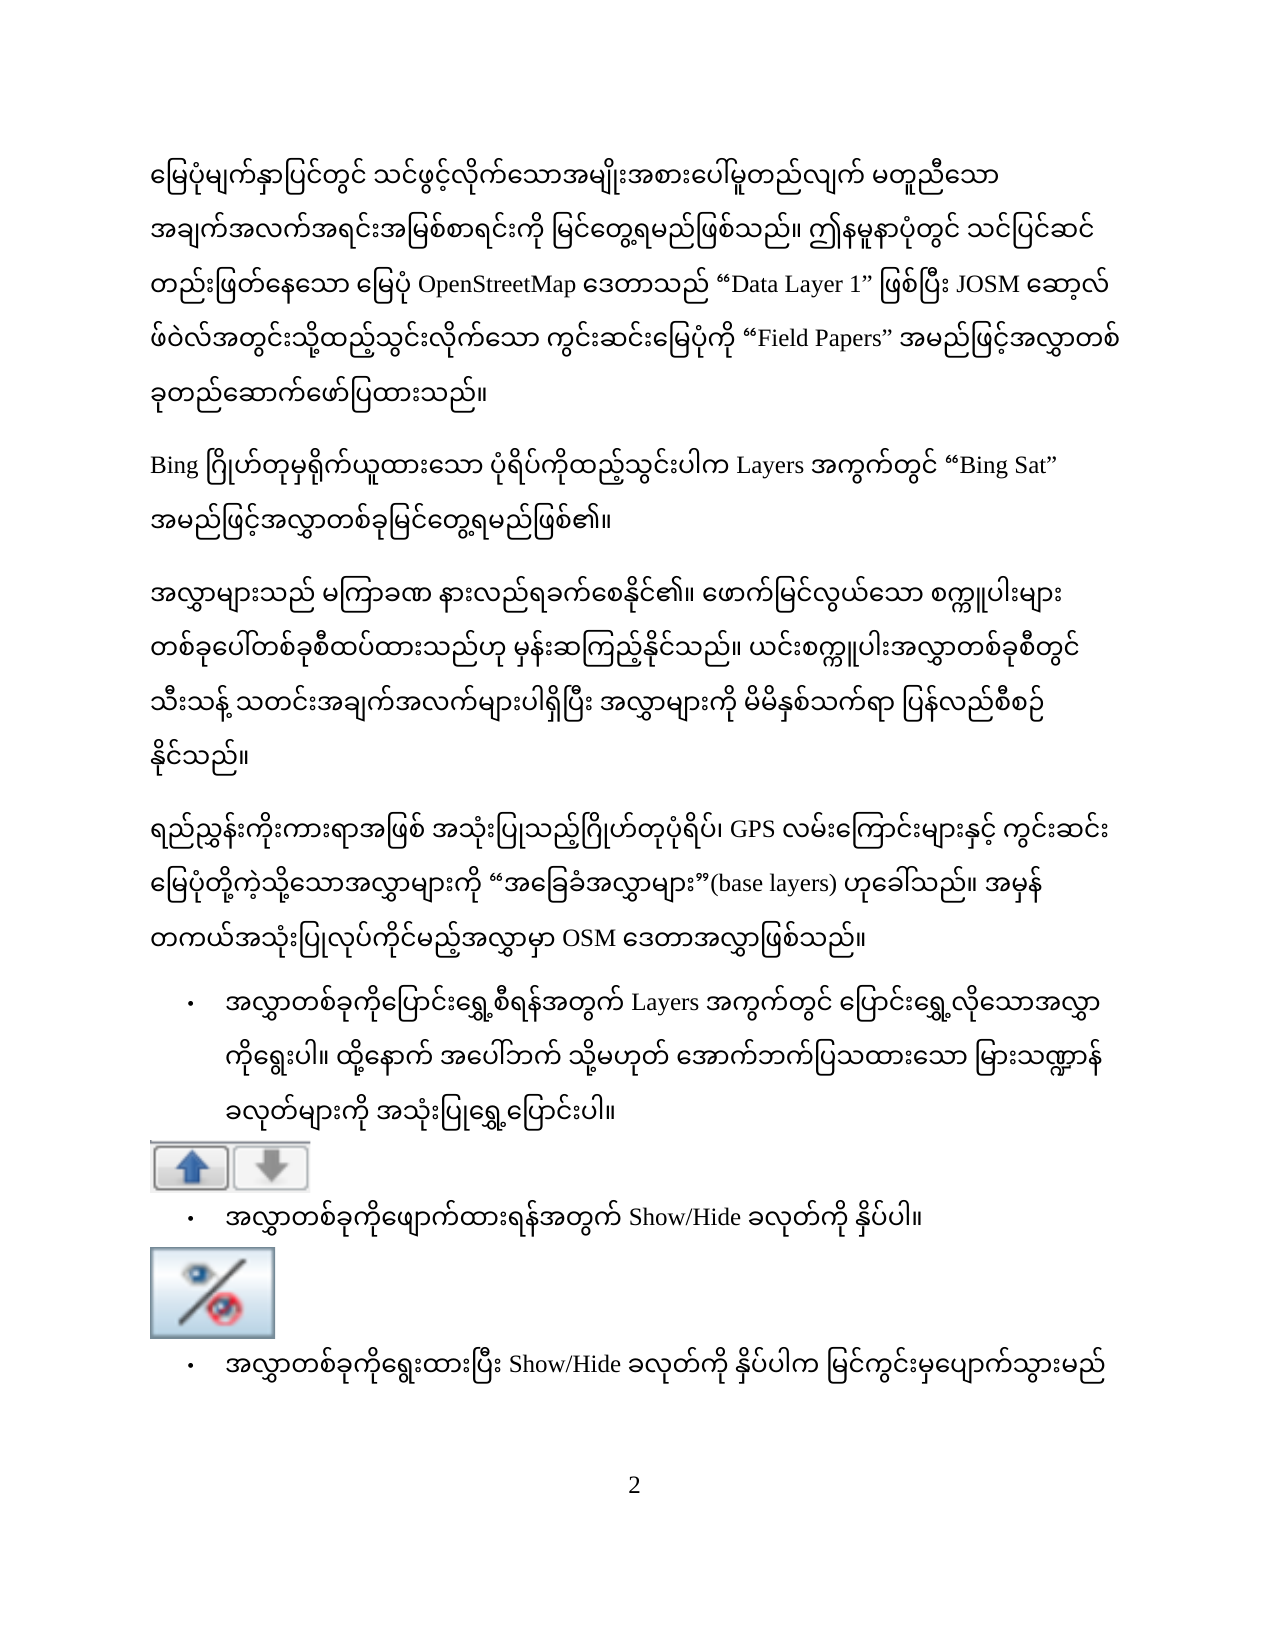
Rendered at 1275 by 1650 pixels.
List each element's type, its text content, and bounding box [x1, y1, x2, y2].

text မြေပုံမျက်နှာပြင်တွင် သင်ဖွင့်လိုက်သောအမျိုးအစားပေါ်မူတည်လျက် မတူညီသော အချက်အလက်အရင်းအမြစ်စာရင်းကို မြင်တွေ့ရမည်ဖြစ်သည်။ ဤနမူနာပုံတွင် သင်ပြင်ဆင်တည်းဖြတ်နေသော မြေပုံ OpenStreetMap ဒေတာသည် “Data Layer 1” ဖြစ်ပြီး JOSM ဆော့လ်ဖ်ဝဲလ်အတွင်းသို့ထည့်သွင်းလိုက်သော ကွင်းဆင်းမြေပုံကို “Field Papers” အမည်ဖြင့်အလွှာတစ်ခုတည်ဆောက်ဖော်ပြထားသည်။ [150, 150, 1125, 423]
picture [150, 1140, 311, 1193]
text ရည်ညွှန်းကိုးကားရာအဖြစ် အသုံးပြုသည့်ဂြိုဟ်တုပုံရိပ်၊ GPS လမ်းကြောင်းများနှင့် ကွင်းဆင်းမြေပုံတို့ကဲ့သို့သောအလွှာများကို “အခြေခံအလွှာများ”(base layers) ဟုခေါ်သည်။ အမှန်တကယ်အသုံးပြုလုပ်ကိုင်မည့်အလွှာမှာ OSM ဒေတာအလွှာဖြစ်သည်။ [150, 804, 1125, 968]
text Bing ဂြိုဟ်တုမှရိုက်ယူထားသော ပုံရိပ်ကိုထည့်သွင်းပါက Layers အကွက်တွင် “Bing Sat” အမည်ဖြင့်အလွှာတစ်ခုမြင်တွေ့ရမည်ဖြစ်၏။ [150, 441, 1125, 550]
picture [150, 1247, 275, 1339]
list အလွှာတစ်ခုကိုရွေးထားပြီး Show/Hide ခလုတ်ကို နှိပ်ပါက မြင်ကွင်းမှပျောက်သွားမည် [187, 1339, 1125, 1393]
text အလွှာများသည် မကြာခဏ နားလည်ရခက်စေနိုင်၏။ ဖောက်မြင်လွယ်သော စက္ကူပါးများ တစ်ခုပေါ်တစ်ခုစီထပ်ထားသည်ဟု မှန်းဆကြည့်နိုင်သည်။ ယင်းစက္ကူပါးအလွှာတစ်ခုစီတွင် သီးသန့် သတင်းအချက်အလက်များပါရှိပြီး အလွှာများကို မိမိနှစ်သက်ရာ ပြန်လည်စီစဉ်နိုင်သည်။ [150, 568, 1125, 786]
list အလွှာတစ်ခုကိုဖျောက်ထားရန်အတွက် Show/Hide ခလုတ်ကို နှိပ်ပါ။ [187, 1193, 1125, 1247]
list အလွှာတစ်ခုကိုပြောင်းရွှေ့စီရန်အတွက် Layers အကွက်တွင် ပြောင်းရွှေ့လိုသောအလွှာကိုရွေးပါ။ ထို့နောက် အပေါ်ဘက် သို့မဟုတ် အောက်ဘက်ပြသထားသော မြားသဏ္ဍာန်ခလုတ်များကို အသုံးပြုရွှေ့ပြောင်းပါ။ [187, 977, 1125, 1141]
